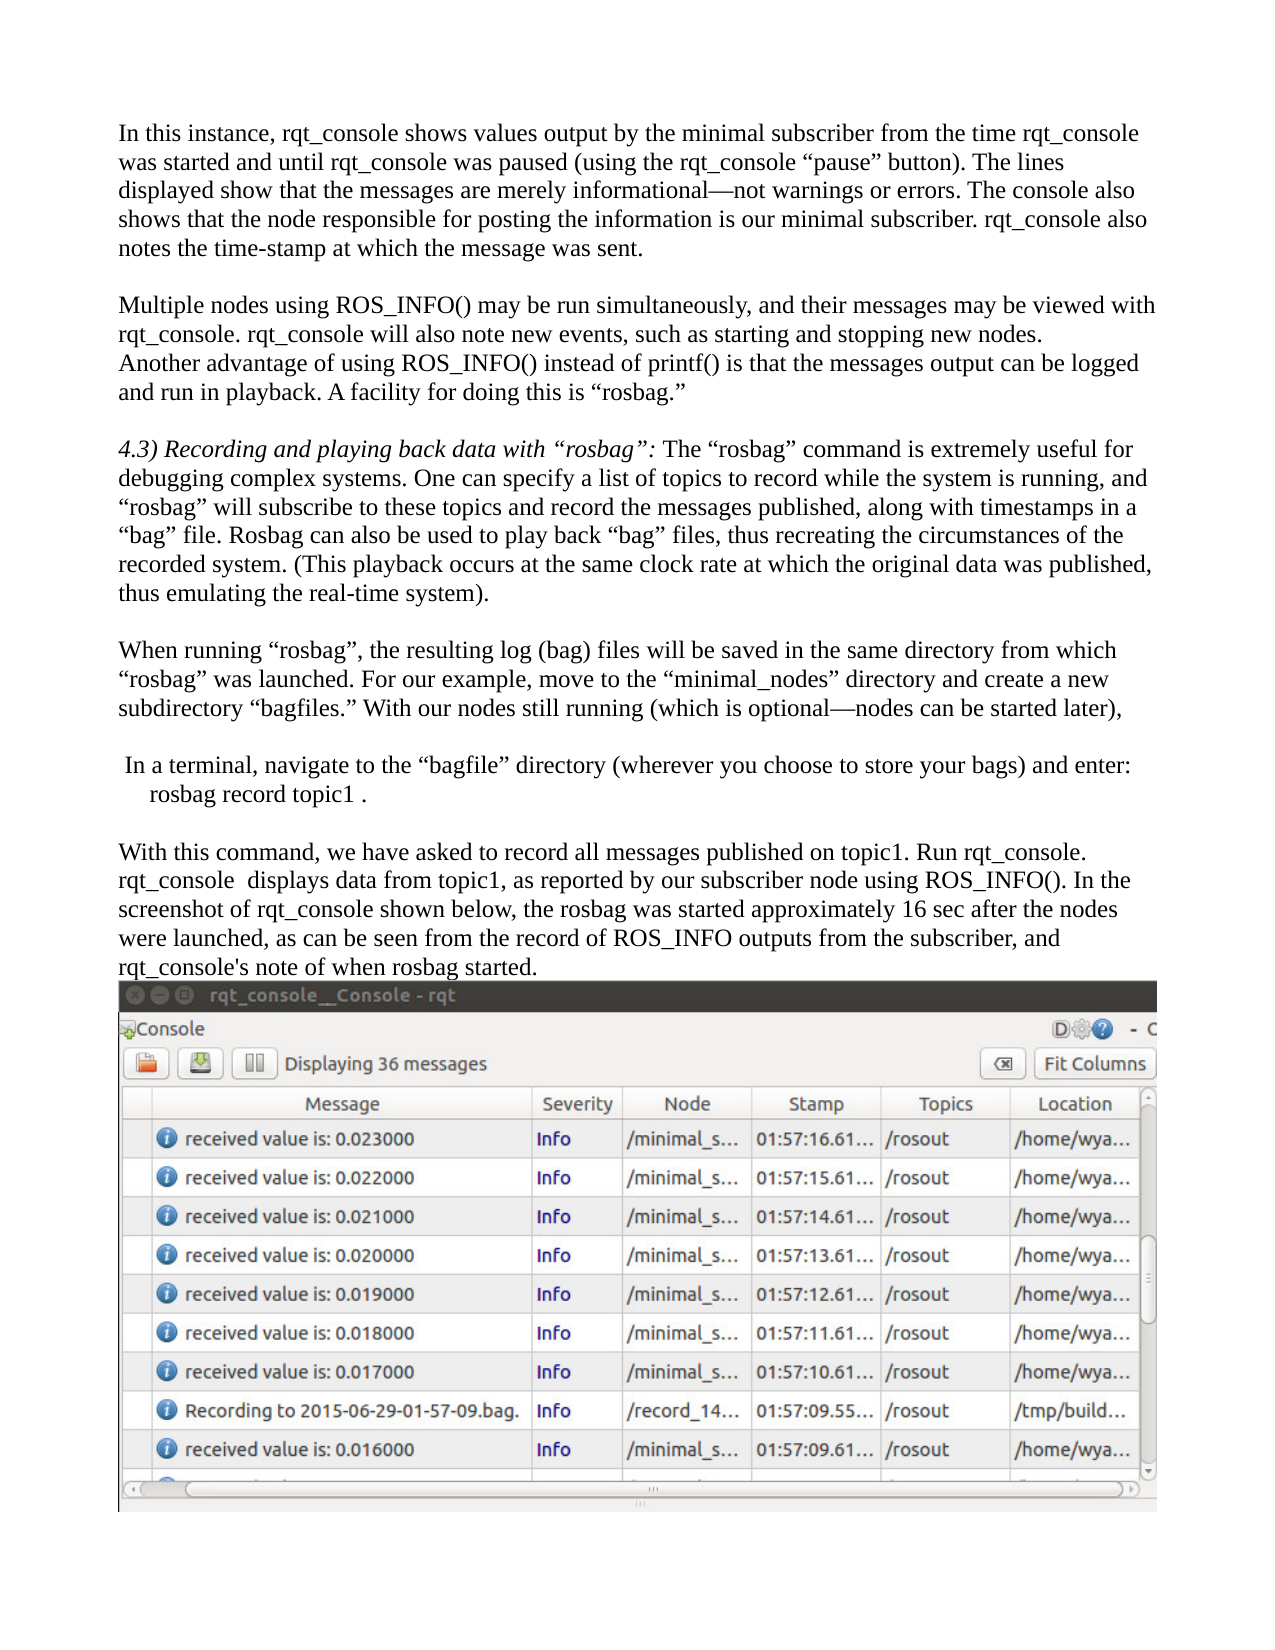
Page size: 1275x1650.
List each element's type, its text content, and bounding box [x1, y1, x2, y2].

text and run in playback. A facility for doing this is “rosbag.” [118, 377, 1157, 406]
text Another advantage of using ROS_INFO() instead of printf() is that the messages output can be logged [118, 348, 1157, 377]
text thus emulating the real-time system). [118, 578, 1157, 607]
text “rosbag” was launched. For our example, move to the “minimal_nodes” directory and create a new [118, 664, 1157, 693]
picture [118, 980, 1157, 1512]
text 4.3) Recording and playing back data with “rosbag”: The “rosbag” command is extremely useful for [118, 434, 1157, 463]
text “rosbag” will subscribe to these topics and record the messages published, along with timestamps in a [118, 492, 1157, 521]
text rqt_console displays data from topic1, as reported by our subscriber node using ROS_INFO(). In the screenshot of rqt_console shown below, the rosbag was started approximately 16 sec after the nodes were launched, as can be seen from the record of ROS_INFO outputs from the subscriber, and rqt_console's note of when rosbag started. [118, 866, 1157, 980]
text In a terminal, navigate to the “bagfile” directory (wherever you choose to store your bags) and enter: [118, 751, 1157, 779]
text Multiple nodes using ROS_INFO() may be run simultaneously, and their messages may be viewed with [118, 291, 1157, 319]
text “bag” file. Rosbag can also be used to play back “bag” files, thus recreating the circumstances of the [118, 521, 1157, 549]
text recorded system. (This playback occurs at the same clock rate at which the original data was published, [118, 549, 1157, 578]
text When running “rosbag”, the resulting log (bag) files will be saved in the same directory from which [118, 636, 1157, 664]
text rosbag record topic1 . [118, 779, 1157, 808]
text debugging complex systems. One can specify a list of topics to record while the system is running, and [118, 463, 1157, 492]
text With this command, we have asked to record all messages published on topic1. Run rqt_console. [118, 837, 1157, 866]
text In this instance, rqt_console shows values output by the minimal subscriber from the time rqt_console was started and until rqt_console was paused (using the rqt_console “pause” button). The lines displayed show that the messages are merely informational—not warnings or errors. The console also shows that the node responsible for posting the information is our minimal subscriber. rqt_console also notes the time-stamp at which the message was sent. [118, 118, 1157, 262]
text subdirectory “bagfiles.” With our nodes still running (which is optional—nodes can be started later), [118, 693, 1157, 722]
text rqt_console. rqt_console will also note new events, such as starting and stopping new nodes. [118, 319, 1157, 348]
